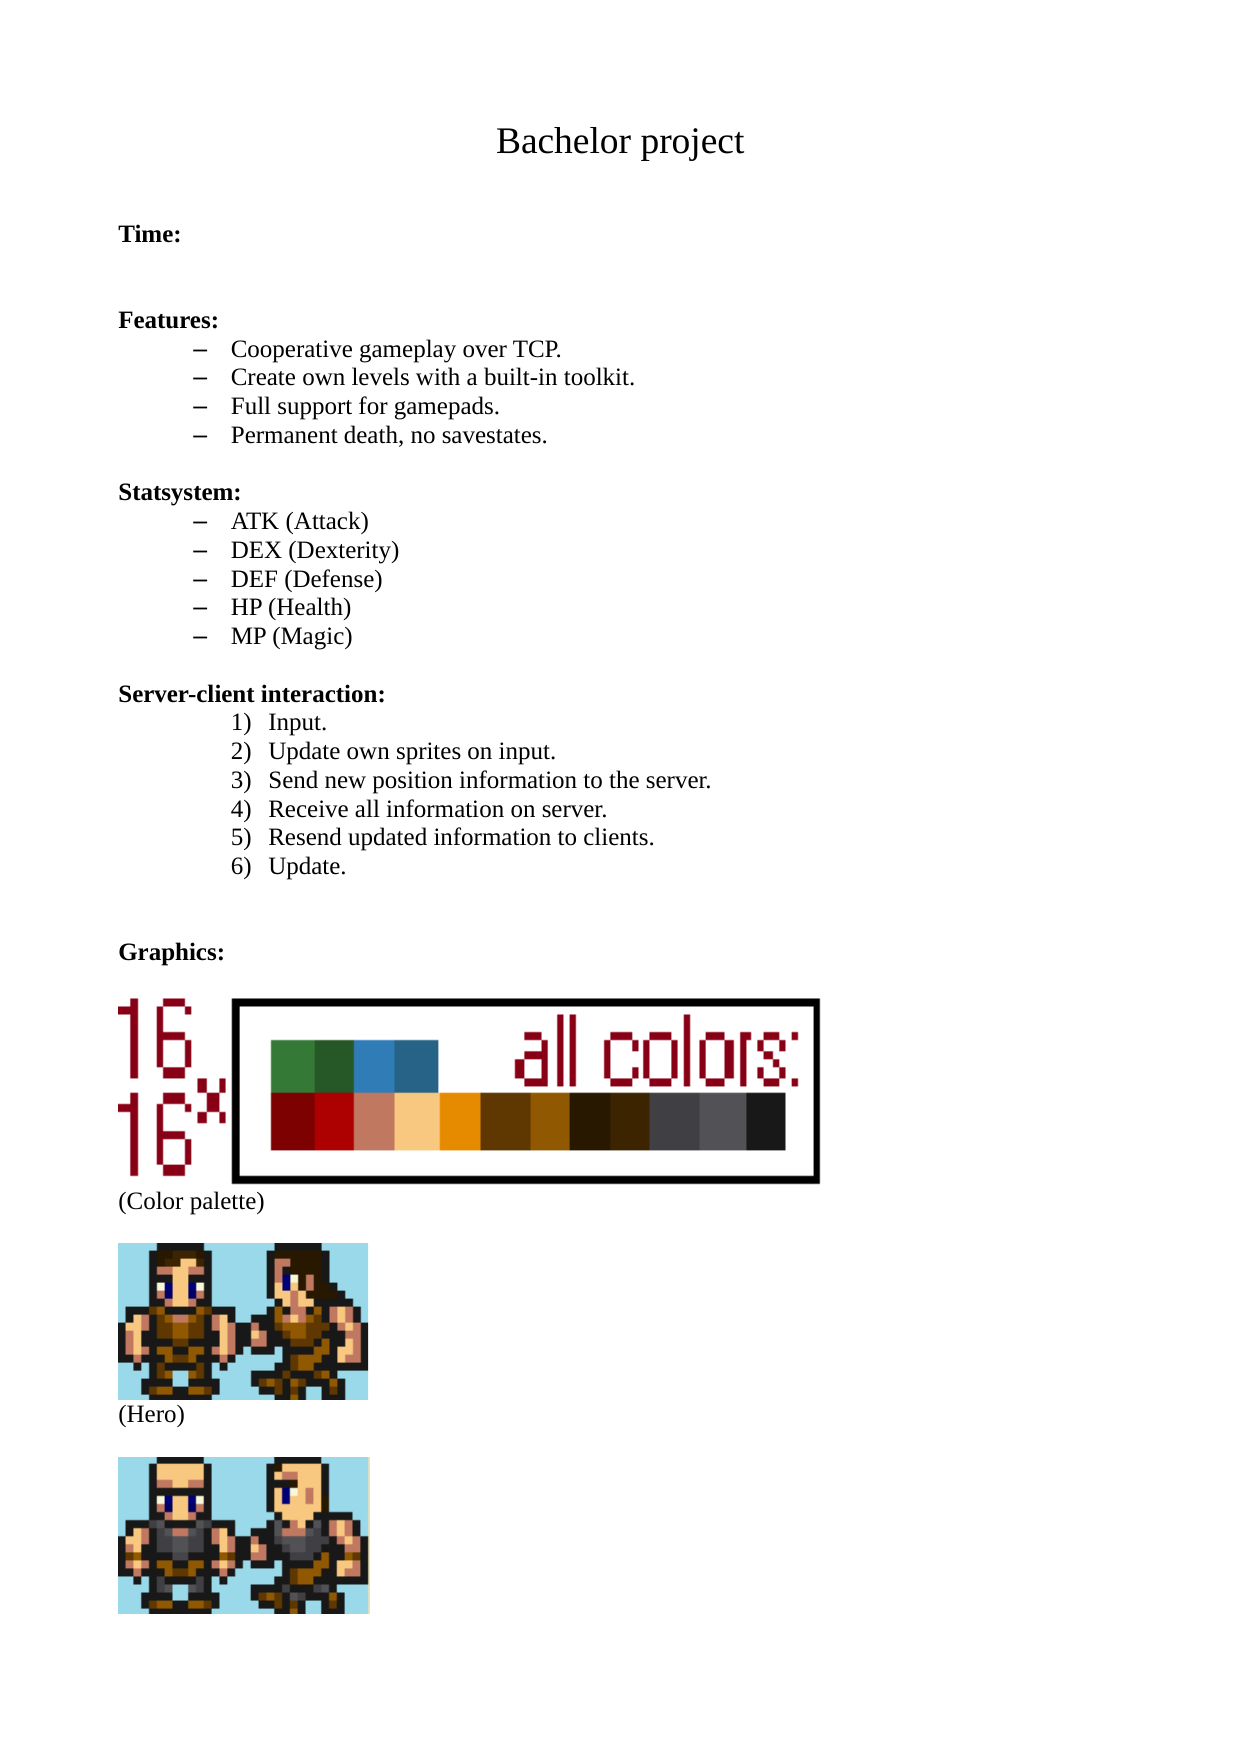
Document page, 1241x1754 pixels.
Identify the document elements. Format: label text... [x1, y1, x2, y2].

list HP (Health) [193, 592, 1122, 621]
list Full support for gamepads. [193, 391, 1122, 420]
list Resend updated information to clients. [231, 822, 1122, 851]
text Server-client interaction: [118, 679, 1122, 707]
list Receive all information on server. [231, 794, 1122, 822]
list Update own sprites on input. [231, 736, 1122, 765]
text Features: [118, 305, 1122, 334]
list MP (Magic) [193, 621, 1122, 650]
list Create own levels with a built-in toolkit. [193, 362, 1122, 391]
text (Color palette) [118, 995, 1122, 1214]
list ATK (Attack) [193, 506, 1122, 535]
text Time: [118, 219, 1122, 247]
text (Hero) [118, 1243, 1122, 1428]
text Bachelor project [118, 118, 1122, 161]
list DEX (Dexterity) [193, 535, 1122, 564]
list Send new position information to the server. [231, 765, 1122, 794]
list Permanent death, no savestates. [193, 420, 1122, 449]
list Update. [231, 851, 1122, 880]
list DEF (Defense) [193, 564, 1122, 592]
list Cooperative gameplay over TCP. [193, 334, 1122, 362]
list Input. [231, 707, 1122, 736]
text Statsystem: [118, 477, 1122, 506]
text Graphics: [118, 937, 1122, 966]
